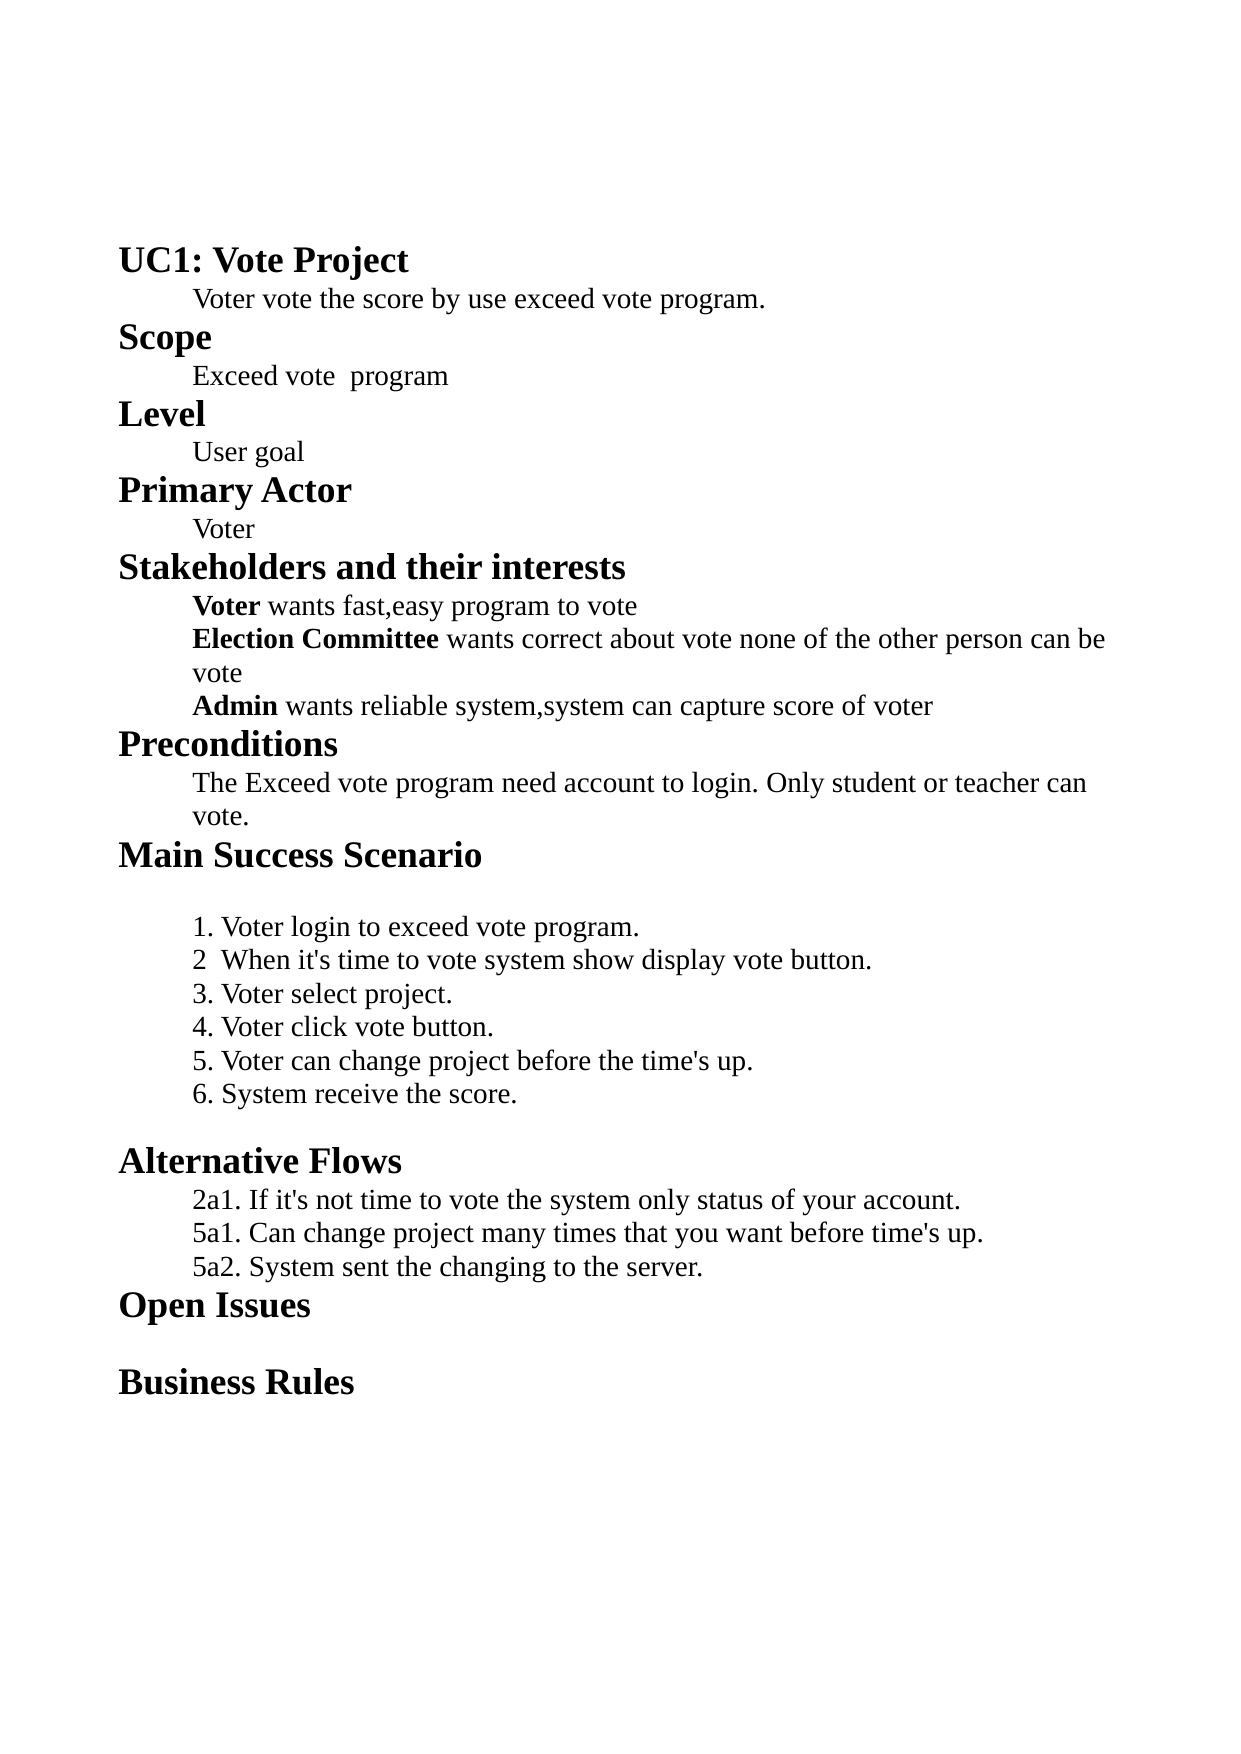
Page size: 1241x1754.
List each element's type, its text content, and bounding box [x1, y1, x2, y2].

text Primary Actor [118, 468, 1122, 511]
text 1. Voter login to exceed vote program. [118, 909, 1122, 942]
text Business Rules [118, 1359, 1122, 1402]
text Exceed vote program [118, 358, 1122, 391]
text Stakeholders and their interests [118, 544, 1122, 588]
text 3. Voter select project. [118, 976, 1122, 1009]
text 5a2. System sent the changing to the server. [118, 1249, 1122, 1282]
text Main Success Scenario [118, 832, 1122, 875]
text 2 When it's time to vote system show display vote button. [118, 942, 1122, 976]
text 2a1. If it's not time to vote the system only status of your account. [118, 1182, 1122, 1215]
text 6. System receive the score. [118, 1076, 1122, 1110]
text Election Committee wants correct about vote none of the other person can be vote [118, 621, 1122, 688]
text 4. Voter click vote button. [118, 1009, 1122, 1043]
text Voter wants fast,easy program to vote [118, 588, 1122, 621]
text Level [118, 391, 1122, 434]
text Preconditions [118, 722, 1122, 765]
text Admin wants reliable system,system can capture score of voter [118, 688, 1122, 722]
text UC1: Vote Project [118, 238, 1122, 281]
text Voter [118, 511, 1122, 544]
text Voter vote the score by use exceed vote program. [118, 281, 1122, 314]
text Scope [118, 314, 1122, 358]
text Open Issues [118, 1282, 1122, 1326]
text The Exceed vote program need account to login. Only student or teacher can vote. [118, 765, 1122, 832]
text Alternative Flows [118, 1139, 1122, 1182]
text 5. Voter can change project before the time's up. [118, 1043, 1122, 1076]
text User goal [118, 434, 1122, 468]
text 5a1. Can change project many times that you want before time's up. [118, 1215, 1122, 1249]
